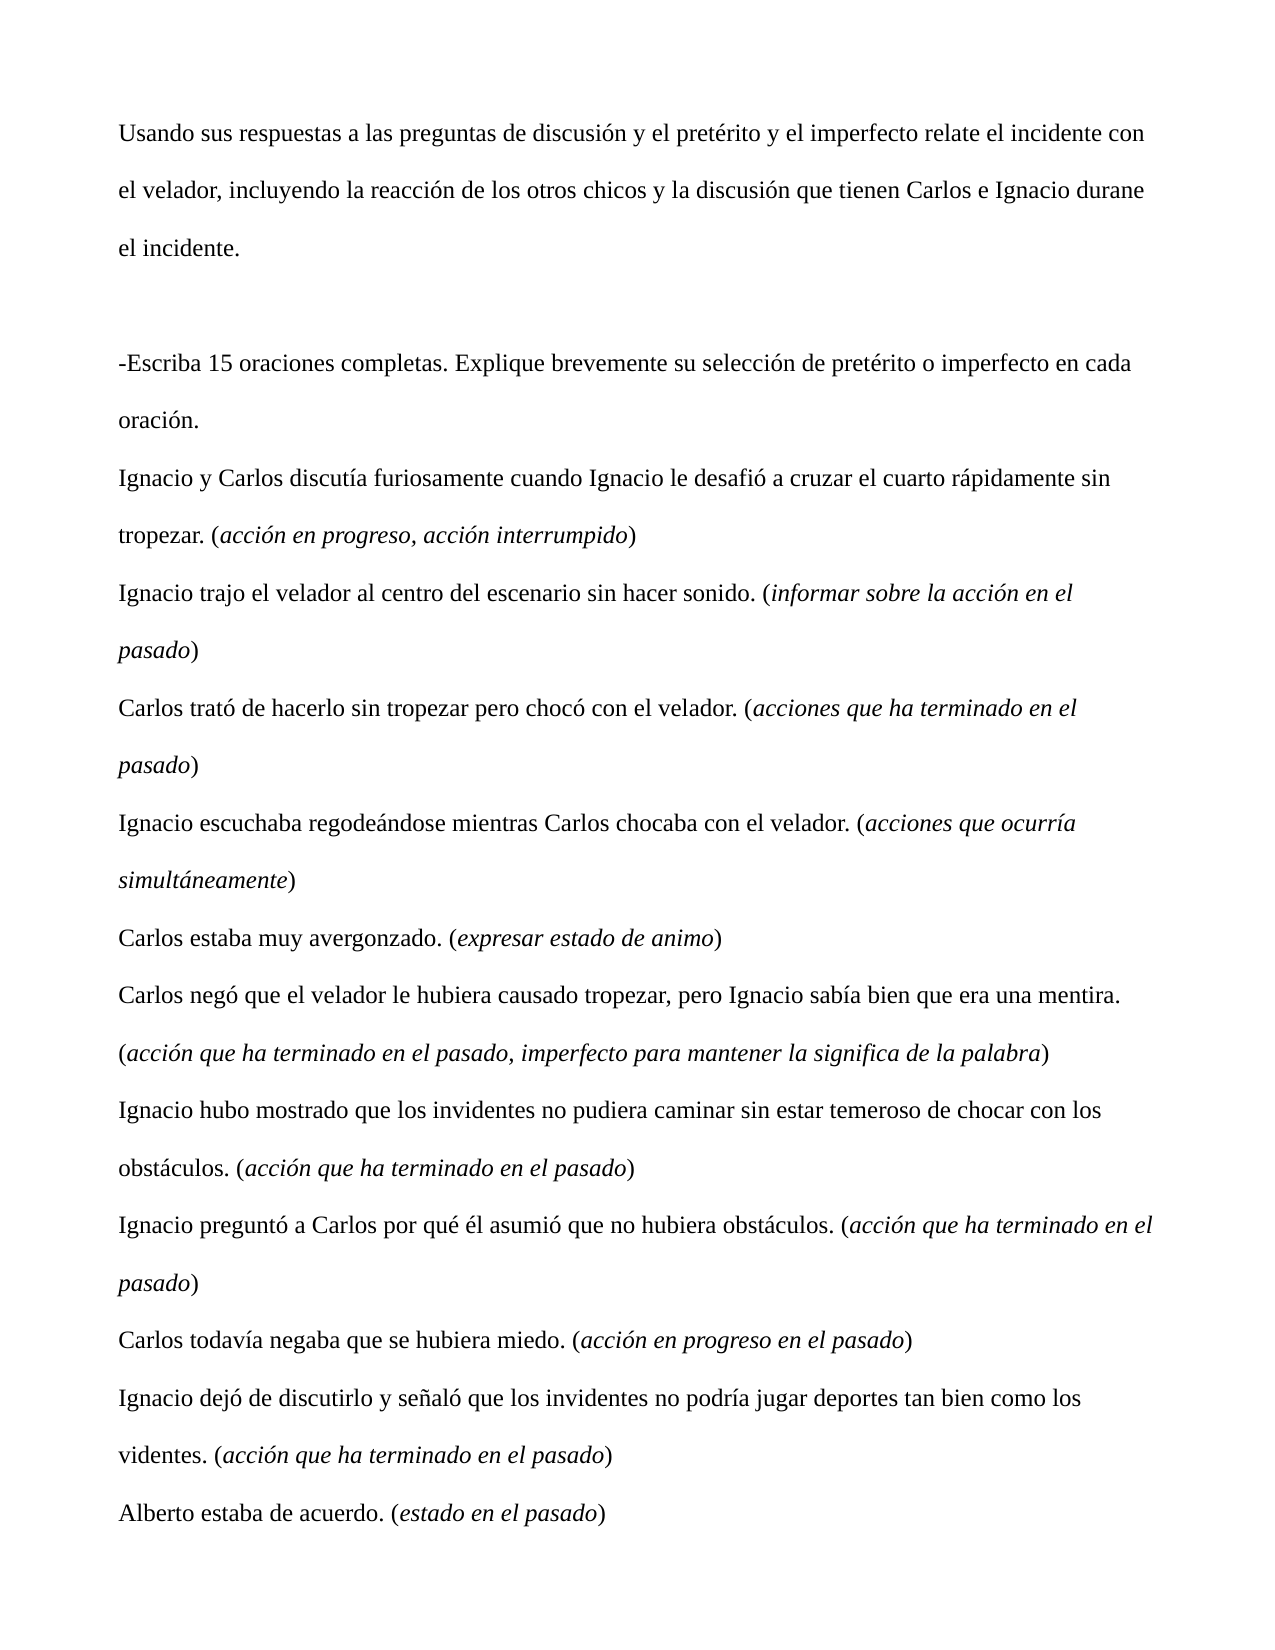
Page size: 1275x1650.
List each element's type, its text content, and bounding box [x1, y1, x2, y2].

text Ignacio dejó de discutirlo y señaló que los invidentes no podría jugar deportes tan bien como los videntes. (acción que ha terminado en el pasado) [118, 1383, 1157, 1469]
text Alberto estaba de acuerdo. (estado en el pasado) [118, 1498, 1157, 1527]
text Usando sus respuestas a las preguntas de discusión y el pretérito y el imperfecto relate el incidente con el velador, incluyendo la reacción de los otros chicos y la discusión que tienen Carlos e Ignacio durane el incidente. [118, 118, 1157, 262]
text Ignacio preguntó a Carlos por qué él asumió que no hubiera obstáculos. (acción que ha terminado en el pasado) [118, 1211, 1157, 1297]
text -Escriba 15 oraciones completas. Explique brevemente su selección de pretérito o imperfecto en cada oración. [118, 348, 1157, 434]
text Ignacio trajo el velador al centro del escenario sin hacer sonido. (informar sobre la acción en el pasado) [118, 578, 1157, 664]
text Carlos negó que el velador le hubiera causado tropezar, pero Ignacio sabía bien que era una mentira. (acción que ha terminado en el pasado, imperfecto para mantener la significa de la palabra) [118, 981, 1157, 1067]
text Carlos todavía negaba que se hubiera miedo. (acción en progreso en el pasado) [118, 1326, 1157, 1354]
text Carlos estaba muy avergonzado. (expresar estado de animo) [118, 923, 1157, 952]
text Ignacio escuchaba regodeándose mientras Carlos chocaba con el velador. (acciones que ocurría simultáneamente) [118, 808, 1157, 894]
text Ignacio y Carlos discutía furiosamente cuando Ignacio le desafió a cruzar el cuarto rápidamente sin tropezar. (acción en progreso, acción interrumpido) [118, 463, 1157, 549]
text Carlos trató de hacerlo sin tropezar pero chocó con el velador. (acciones que ha terminado en el pasado) [118, 693, 1157, 779]
text Ignacio hubo mostrado que los invidentes no pudiera caminar sin estar temeroso de chocar con los obstáculos. (acción que ha terminado en el pasado) [118, 1096, 1157, 1182]
